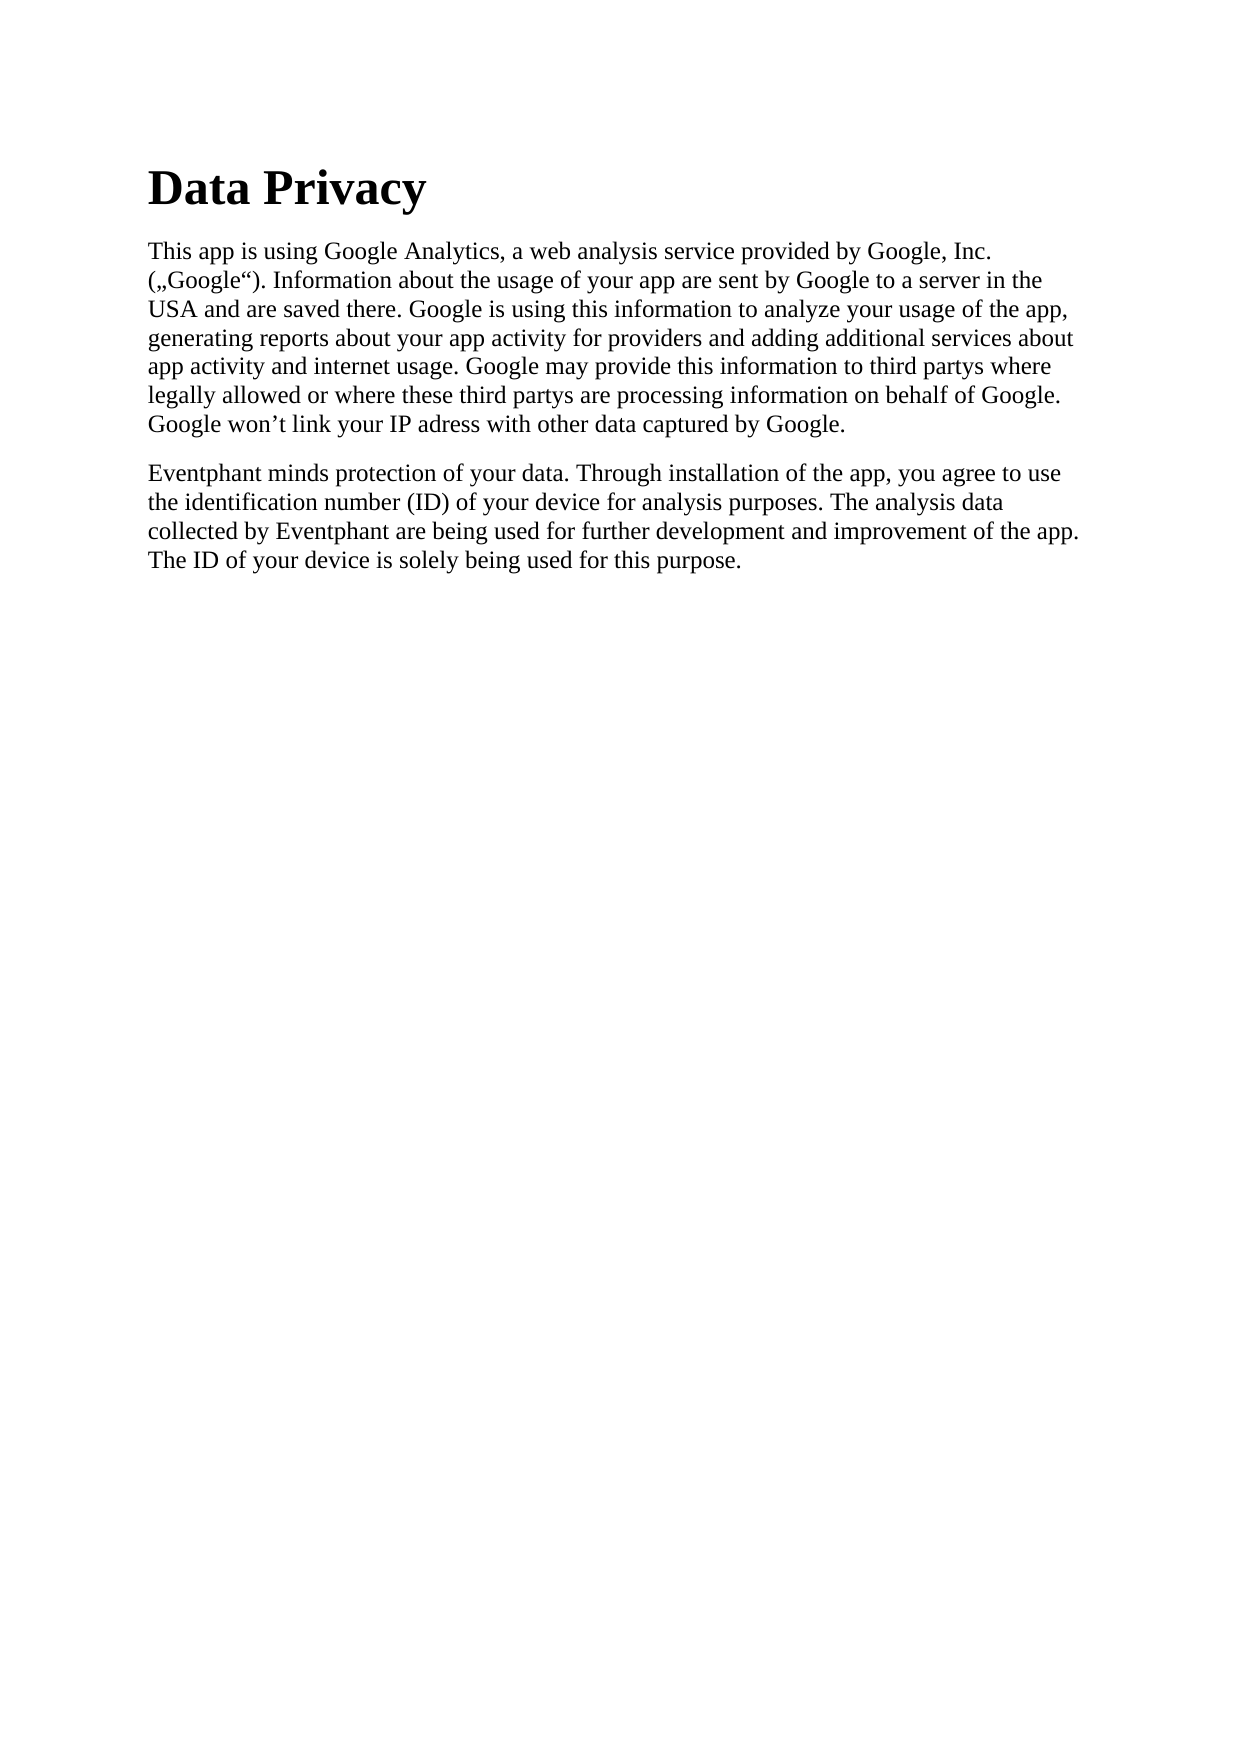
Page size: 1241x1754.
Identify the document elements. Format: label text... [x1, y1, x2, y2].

text This app is using Google Analytics, a web analysis service provided by Google, Inc. („Google“). Information about the usage of your app are sent by Google to a server in the USA and are saved there. Google is using this information to analyze your usage of the app, generating reports about your app activity for providers and adding additional services about app activity and internet usage. Google may provide this information to third partys where legally allowed or where these third partys are processing information on behalf of Google. Google won’t link your IP adress with other data captured by Google. [148, 236, 1093, 438]
text Eventphant minds protection of your data. Through installation of the app, you agree to use the identification number (ID) of your device for analysis purposes. The analysis data collected by Eventphant are being used for further development and improvement of the app. The ID of your device is solely being used for this purpose. [148, 458, 1093, 573]
text Data Privacy [148, 158, 1093, 216]
